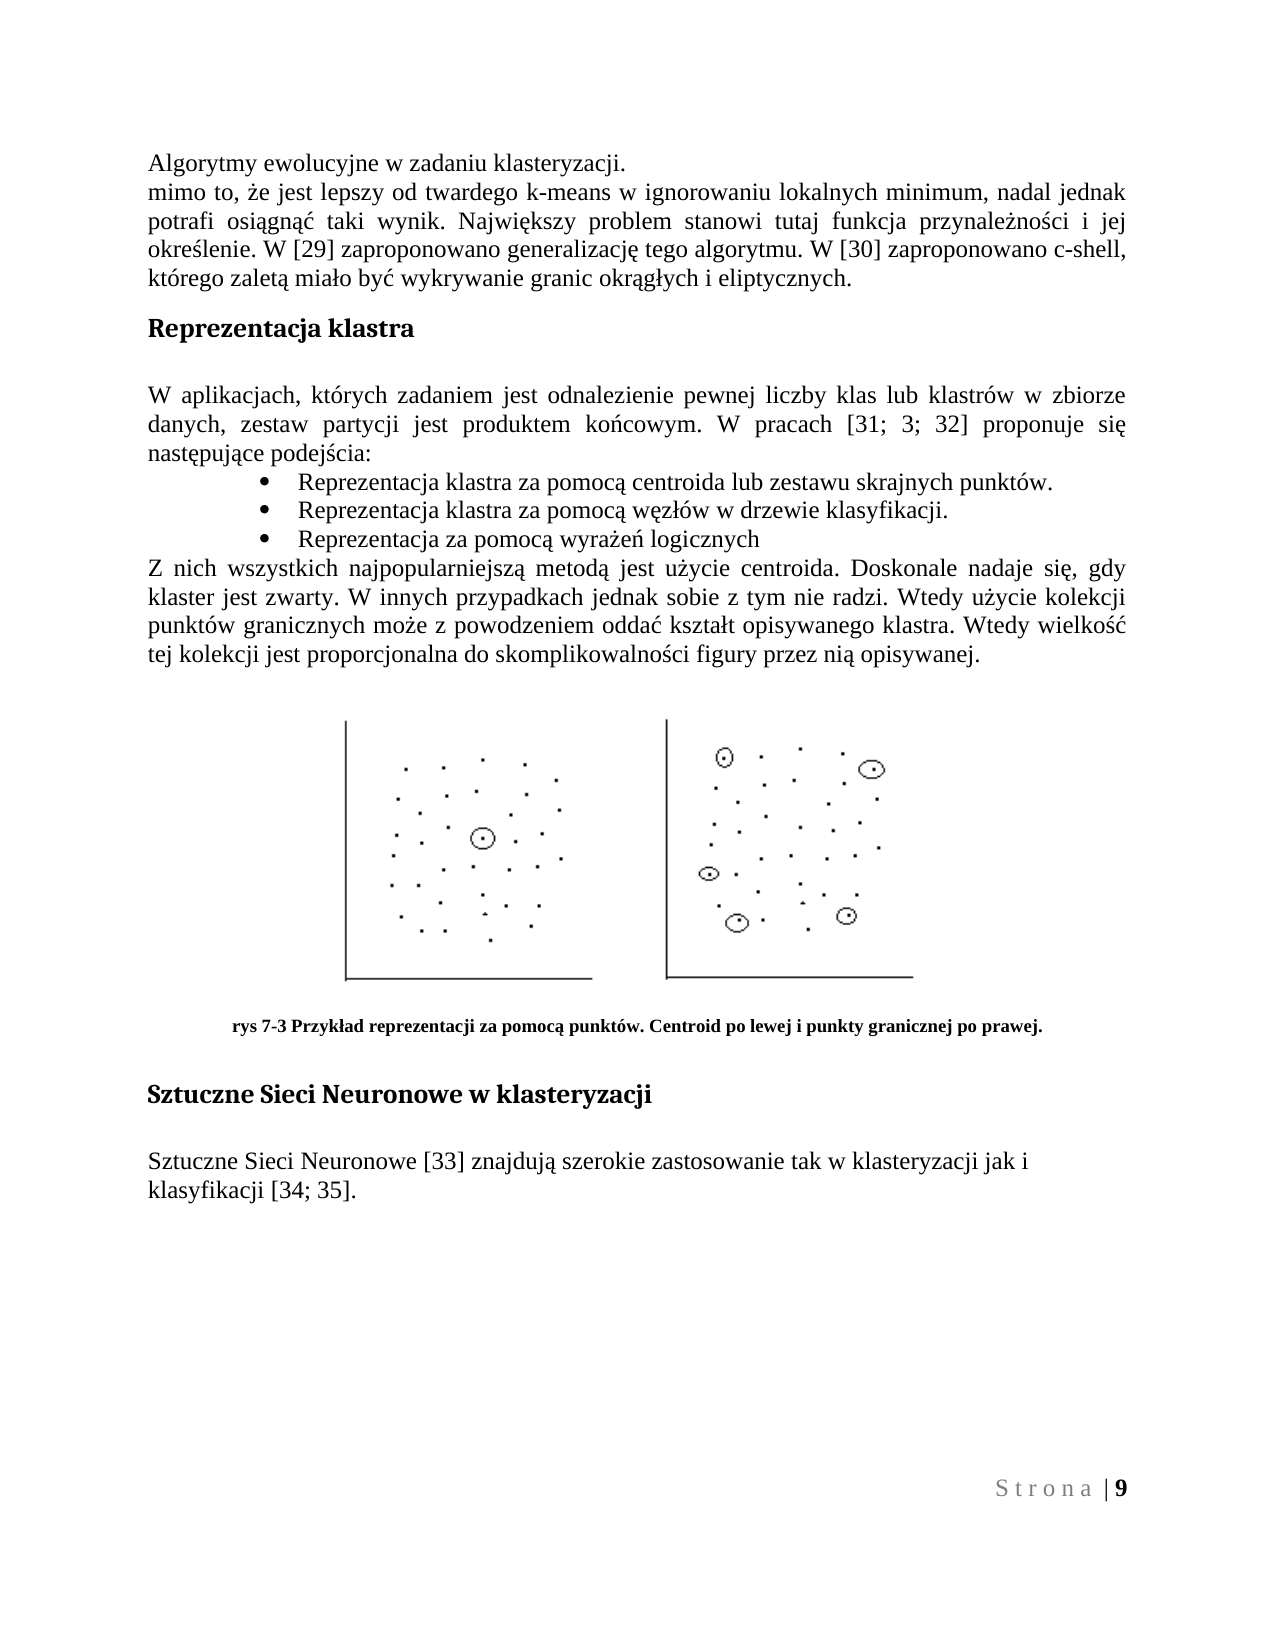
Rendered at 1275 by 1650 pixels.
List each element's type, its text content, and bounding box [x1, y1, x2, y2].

list Reprezentacja klastra za pomocą węzłów w drzewie klasyfikacji. [260, 495, 1127, 524]
subtitle Reprezentacja klastra [148, 313, 1127, 344]
text Sztuczne Sieci Neuronowe [33] znajdują szerokie zastosowanie tak w klasteryzacji jak i klasyfikacji [34; 35]. [148, 1146, 1127, 1204]
text W aplikacjach, których zadaniem jest odnalezienie pewnej liczby klas lub klastrów w zbiorze danych, zestaw partycji jest produktem końcowym. W pracach [31; 3; 32] proponuje się następujące podejścia: [148, 380, 1127, 467]
text mimo to, że jest lepszy od twardego k-means w ignorowaniu lokalnych minimum, nadal jednak potrafi osiągnąć taki wynik. Największy problem stanowi tutaj funkcja przynależności i jej określenie. W [29] zaproponowano generalizację tego algorytmu. W [30] zaproponowano c-shell, którego zaletą miało być wykrywanie granic okrągłych i eliptycznych. [148, 177, 1127, 292]
text Z nich wszystkich najpopularniejszą metodą jest użycie centroida. Doskonale nadaje się, gdy klaster jest zwarty. W innych przypadkach jednak sobie z tym nie radzi. Wtedy użycie kolekcji punktów granicznych może z powodzeniem oddać kształt opisywanego klastra. Wtedy wielkość tej kolekcji jest proporcjonalna do skomplikowalności figury przez nią opisywanej. [148, 553, 1127, 668]
subtitle Sztuczne Sieci Neuronowe w klasteryzacji [148, 1079, 1127, 1110]
list Reprezentacja za pomocą wyrażeń logicznych [260, 524, 1127, 553]
text rys 7‑3 Przykład reprezentacji za pomocą punktów. Centroid po lewej i punkty granicznej po prawej. [148, 1015, 1127, 1037]
list Reprezentacja klastra za pomocą centroida lub zestawu skrajnych punktów. [260, 467, 1127, 495]
